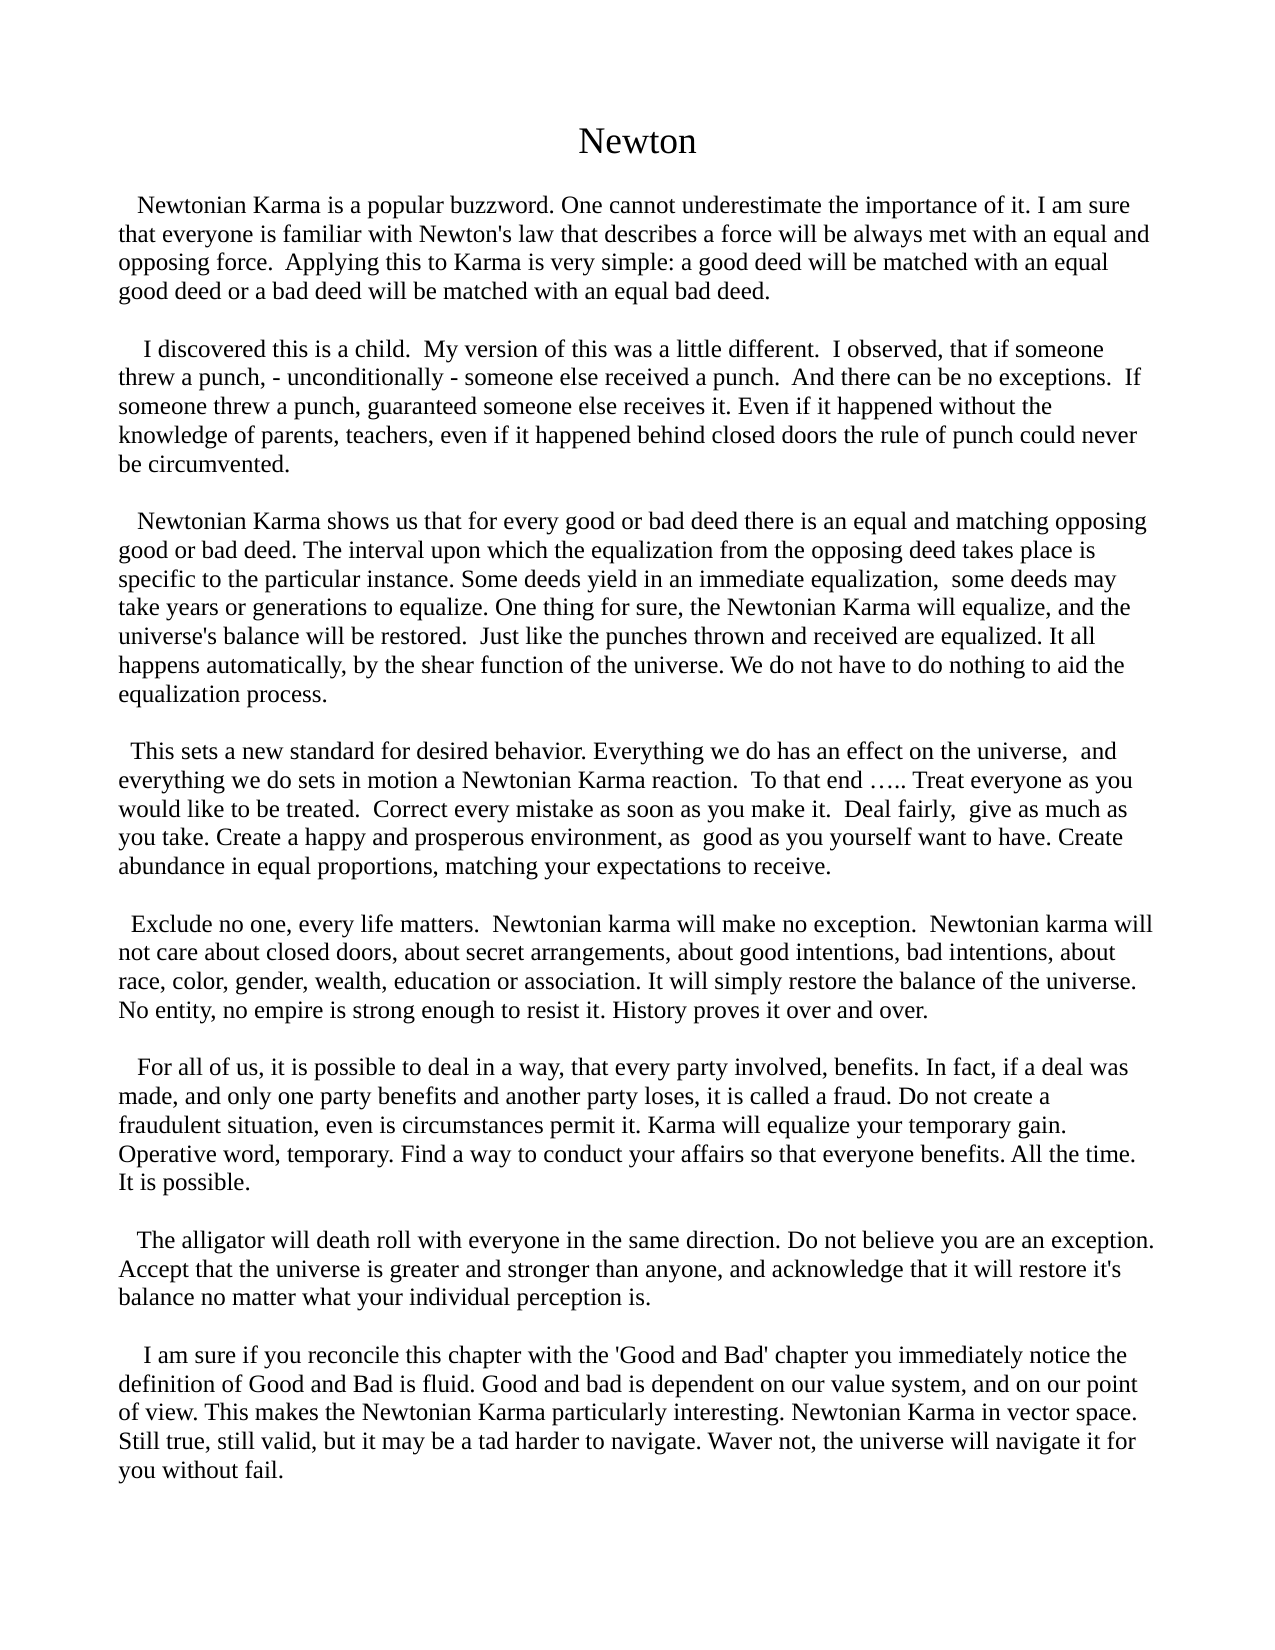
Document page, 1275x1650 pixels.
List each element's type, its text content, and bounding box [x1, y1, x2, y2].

text Exclude no one, every life matters. Newtonian karma will make no exception. Newtonian karma will not care about closed doors, about secret arrangements, about good intentions, bad intentions, about race, color, gender, wealth, education or association. It will simply restore the balance of the universe. No entity, no empire is strong enough to resist it. History proves it over and over. [118, 909, 1157, 1024]
text This sets a new standard for desired behavior. Everything we do has an effect on the universe, and everything we do sets in motion a Newtonian Karma reaction. To that end ….. Treat everyone as you would like to be treated. Correct every mistake as soon as you make it. Deal fairly, give as much as you take. Create a happy and prosperous environment, as good as you yourself want to have. Create abundance in equal proportions, matching your expectations to receive. [118, 736, 1157, 880]
text Newtonian Karma shows us that for every good or bad deed there is an equal and matching opposing good or bad deed. The interval upon which the equalization from the opposing deed takes place is specific to the particular instance. Some deeds yield in an immediate equalization, some deeds may take years or generations to equalize. One thing for sure, the Newtonian Karma will equalize, and the universe's balance will be restored. Just like the punches thrown and received are equalized. It all happens automatically, by the shear function of the universe. We do not have to do nothing to aid the equalization process. [118, 506, 1157, 707]
text Newton [118, 118, 1157, 161]
text The alligator will death roll with everyone in the same direction. Do not believe you are an exception. Accept that the universe is greater and stronger than anyone, and acknowledge that it will restore it's balance no matter what your individual perception is. [118, 1225, 1157, 1311]
text For all of us, it is possible to deal in a way, that every party involved, benefits. In fact, if a deal was made, and only one party benefits and another party loses, it is called a fraud. Do not create a fraudulent situation, even is circumstances permit it. Karma will equalize your temporary gain. Operative word, temporary. Find a way to conduct your affairs so that everyone benefits. All the time. It is possible. [118, 1052, 1157, 1196]
text Newtonian Karma is a popular buzzword. One cannot underestimate the importance of it. I am sure that everyone is familiar with Newton's law that describes a force will be always met with an equal and opposing force. Applying this to Karma is very simple: a good deed will be matched with an equal good deed or a bad deed will be matched with an equal bad deed. [118, 190, 1157, 305]
text I discovered this is a child. My version of this was a little different. I observed, that if someone threw a punch, - unconditionally - someone else received a punch. And there can be no exceptions. If someone threw a punch, guaranteed someone else receives it. Even if it happened without the knowledge of parents, teachers, even if it happened behind closed doors the rule of punch could never be circumvented. [118, 334, 1157, 477]
text I am sure if you reconcile this chapter with the 'Good and Bad' chapter you immediately notice the definition of Good and Bad is fluid. Good and bad is dependent on our value system, and on our point of view. This makes the Newtonian Karma particularly interesting. Newtonian Karma in vector space. Still true, still valid, but it may be a tad harder to navigate. Waver not, the universe will navigate it for you without fail. [118, 1340, 1157, 1484]
